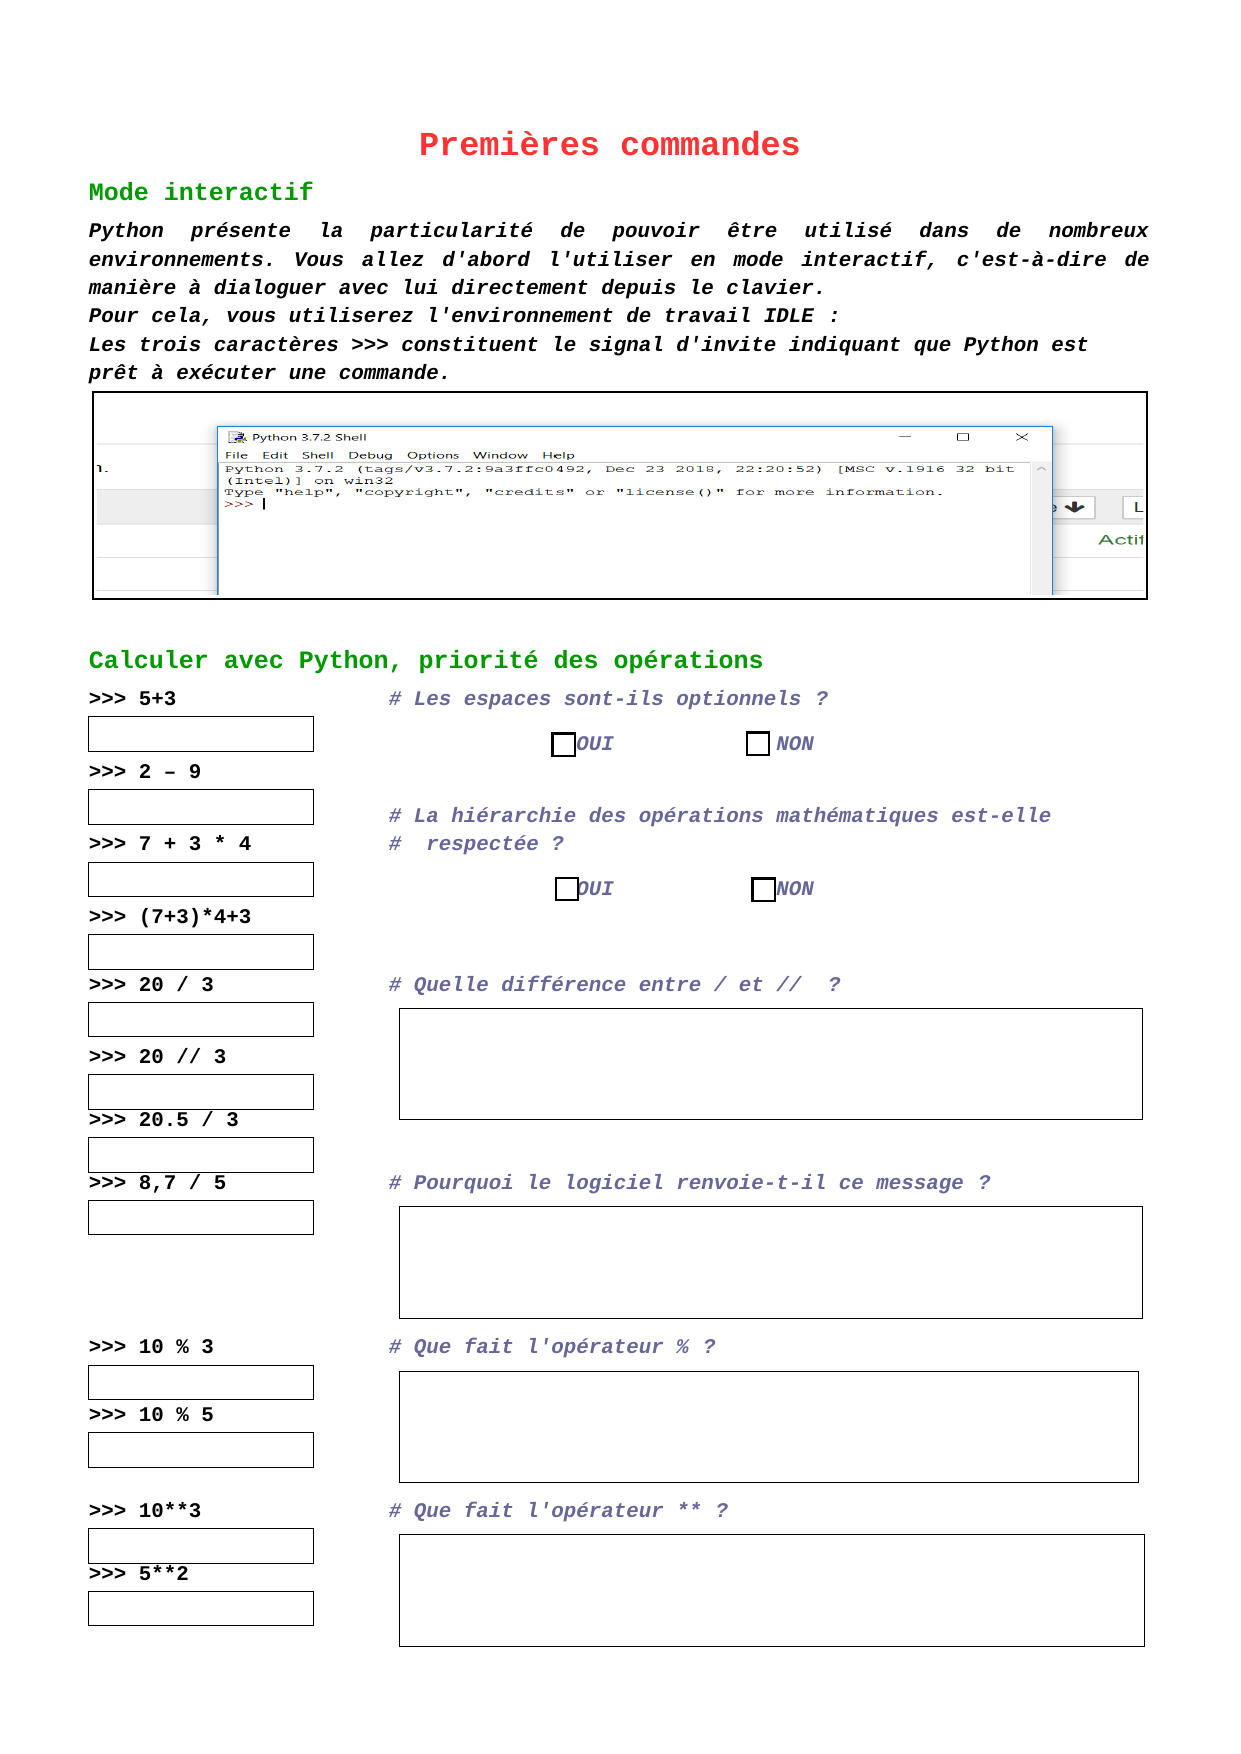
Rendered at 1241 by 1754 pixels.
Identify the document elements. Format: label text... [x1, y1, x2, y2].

text OUI NON >>> 2 – 9 # La hiérarchie des opérations mathématiques est-elle >>> 7 + 3 * 4 # respectée ? [88, 717, 1152, 857]
text >>> 20.5 / 3 [88, 1109, 1152, 1133]
text [1145, 1563, 1152, 1586]
text >>> 8,7 / 5 # Pourquoi le logiciel renvoie-t-il ce message ? [88, 1172, 1152, 1195]
text OUI NON >>> (7+3)*4+3 >>> 20 / 3 # Quelle différence entre / et // ? [88, 862, 1152, 997]
text >>> 5**2 [88, 1563, 399, 1586]
text >>> 10 % 5 [88, 1365, 1152, 1428]
subtitle Mode interactif [88, 180, 1152, 208]
subtitle Premières commandes [88, 127, 1152, 165]
text Python présente la particularité de pouvoir être utilisé dans de nombreux environnements. Vous allez d'abord l'utiliser en mode interactif, c'est-à-dire de manière à dialoguer avec lui directement depuis le clavier. [88, 221, 1152, 301]
subtitle Calculer avec Python, priorité des opérations [88, 647, 1152, 676]
picture [96, 395, 1144, 588]
text >>> 10 % 3 # Que fait l'opérateur % ? [88, 1337, 1152, 1360]
text Pour cela, vous utiliserez l'environnement de travail IDLE : [88, 306, 1152, 329]
text Les trois caractères >>> constituent le signal d'invite indiquant que Python est prêt à exécuter une commande. [88, 334, 1152, 386]
text >>> 20 // 3 [88, 1046, 399, 1070]
text >>> 10**3 # Que fait l'opérateur ** ? [88, 1500, 1152, 1523]
text >>> 5+3 # Les espaces sont-ils optionnels ? [88, 688, 1152, 712]
